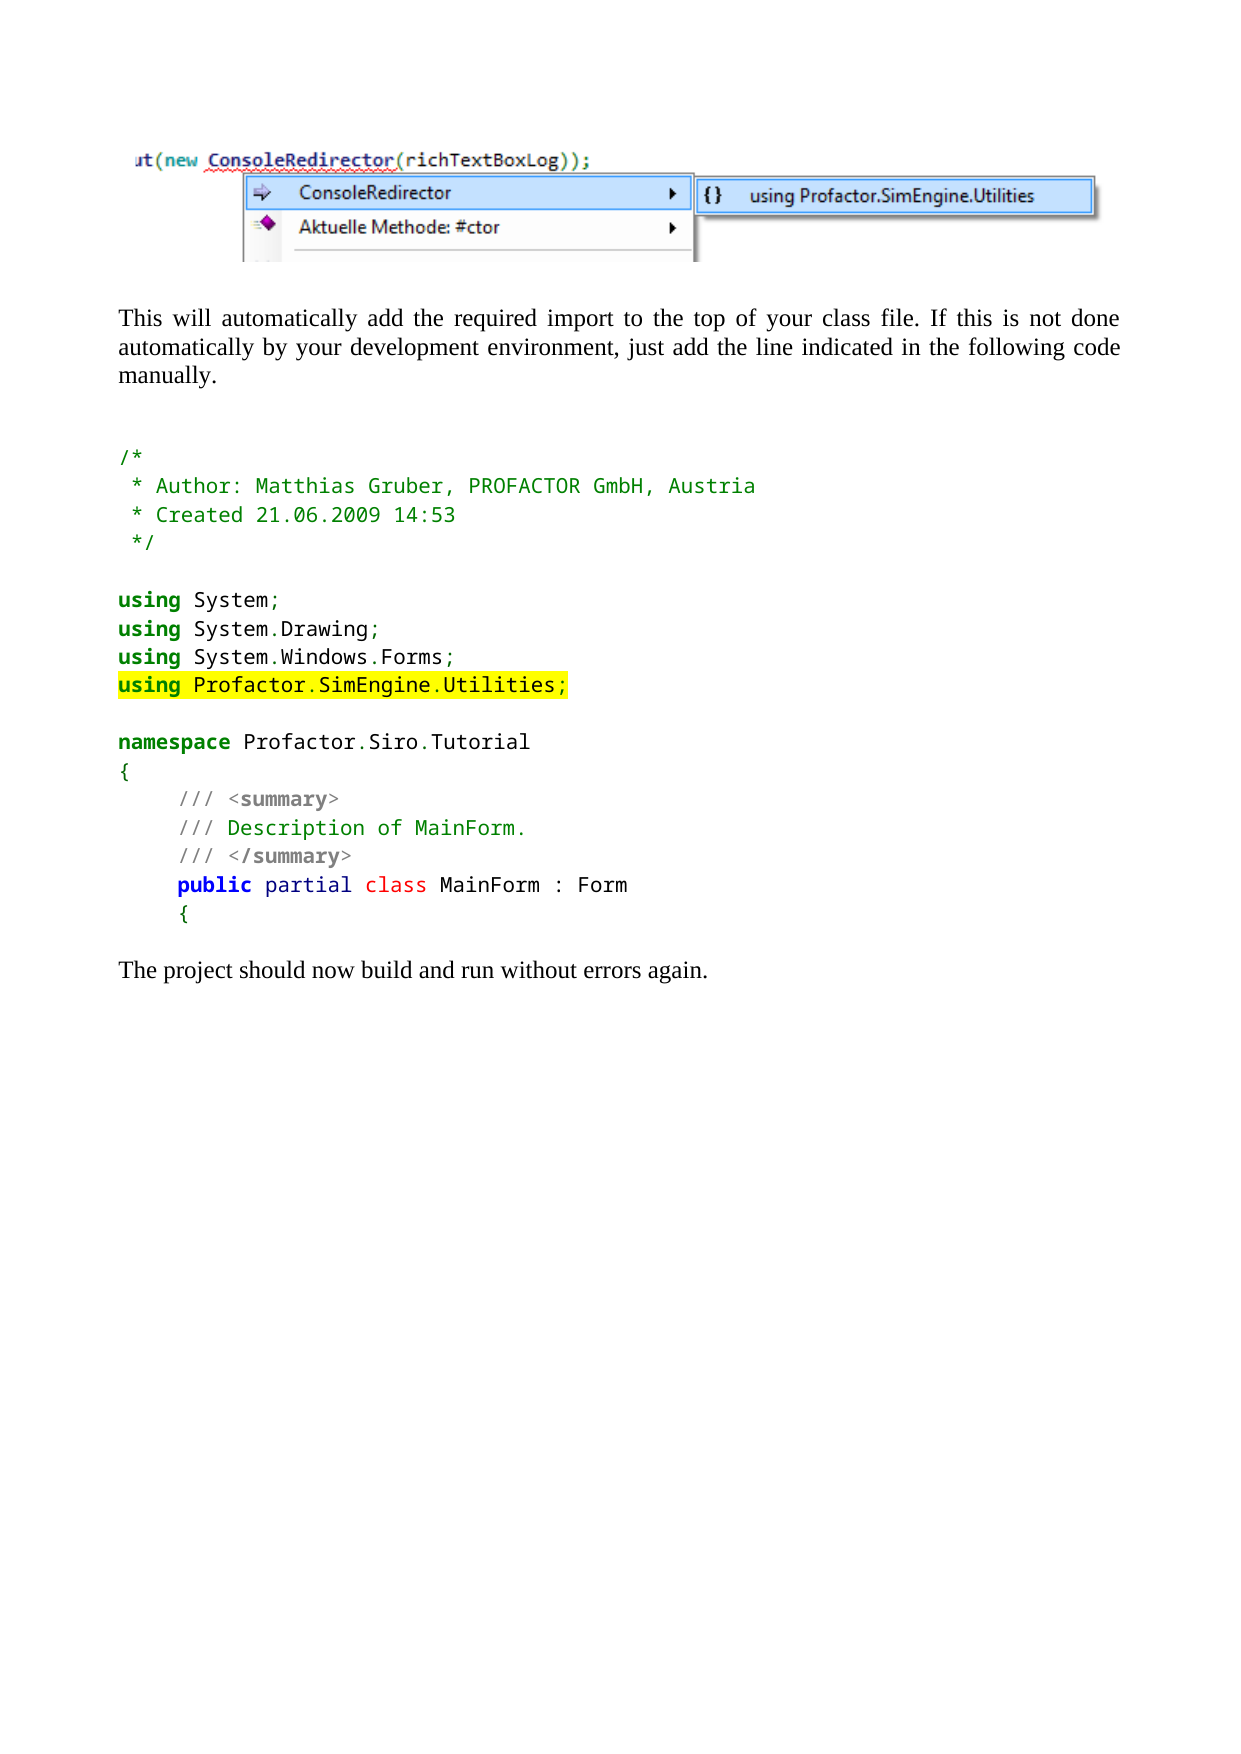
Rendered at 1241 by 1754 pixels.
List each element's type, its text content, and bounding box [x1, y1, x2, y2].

text * Created 21.06.2009 14:53 [118, 500, 1122, 528]
text { [118, 898, 1122, 927]
text using System; [118, 585, 1122, 614]
text using System.Windows.Forms; [118, 642, 1122, 671]
text * Author: Matthias Gruber, PROFACTOR GmbH, Austria [118, 472, 1122, 500]
text /// <summary> [118, 784, 1122, 813]
text public partial class MainForm : Form [118, 870, 1122, 898]
text */ [118, 528, 1122, 557]
text namespace Profactor.Siro.Tutorial [118, 727, 1122, 756]
text /// Description of MainForm. [118, 813, 1122, 841]
text The project should now build and run without errors again. [118, 955, 1122, 984]
text using System.Drawing; [118, 614, 1122, 642]
text /// </summary> [118, 841, 1122, 870]
text { [118, 756, 1122, 784]
text This will automatically add the required import to the top of your class file. If this is not done automatically by your development environment, just add the line indicated in the following code manually. [118, 303, 1122, 389]
text using Profactor.SimEngine.Utilities; [118, 671, 1122, 699]
text /* [118, 443, 1122, 472]
